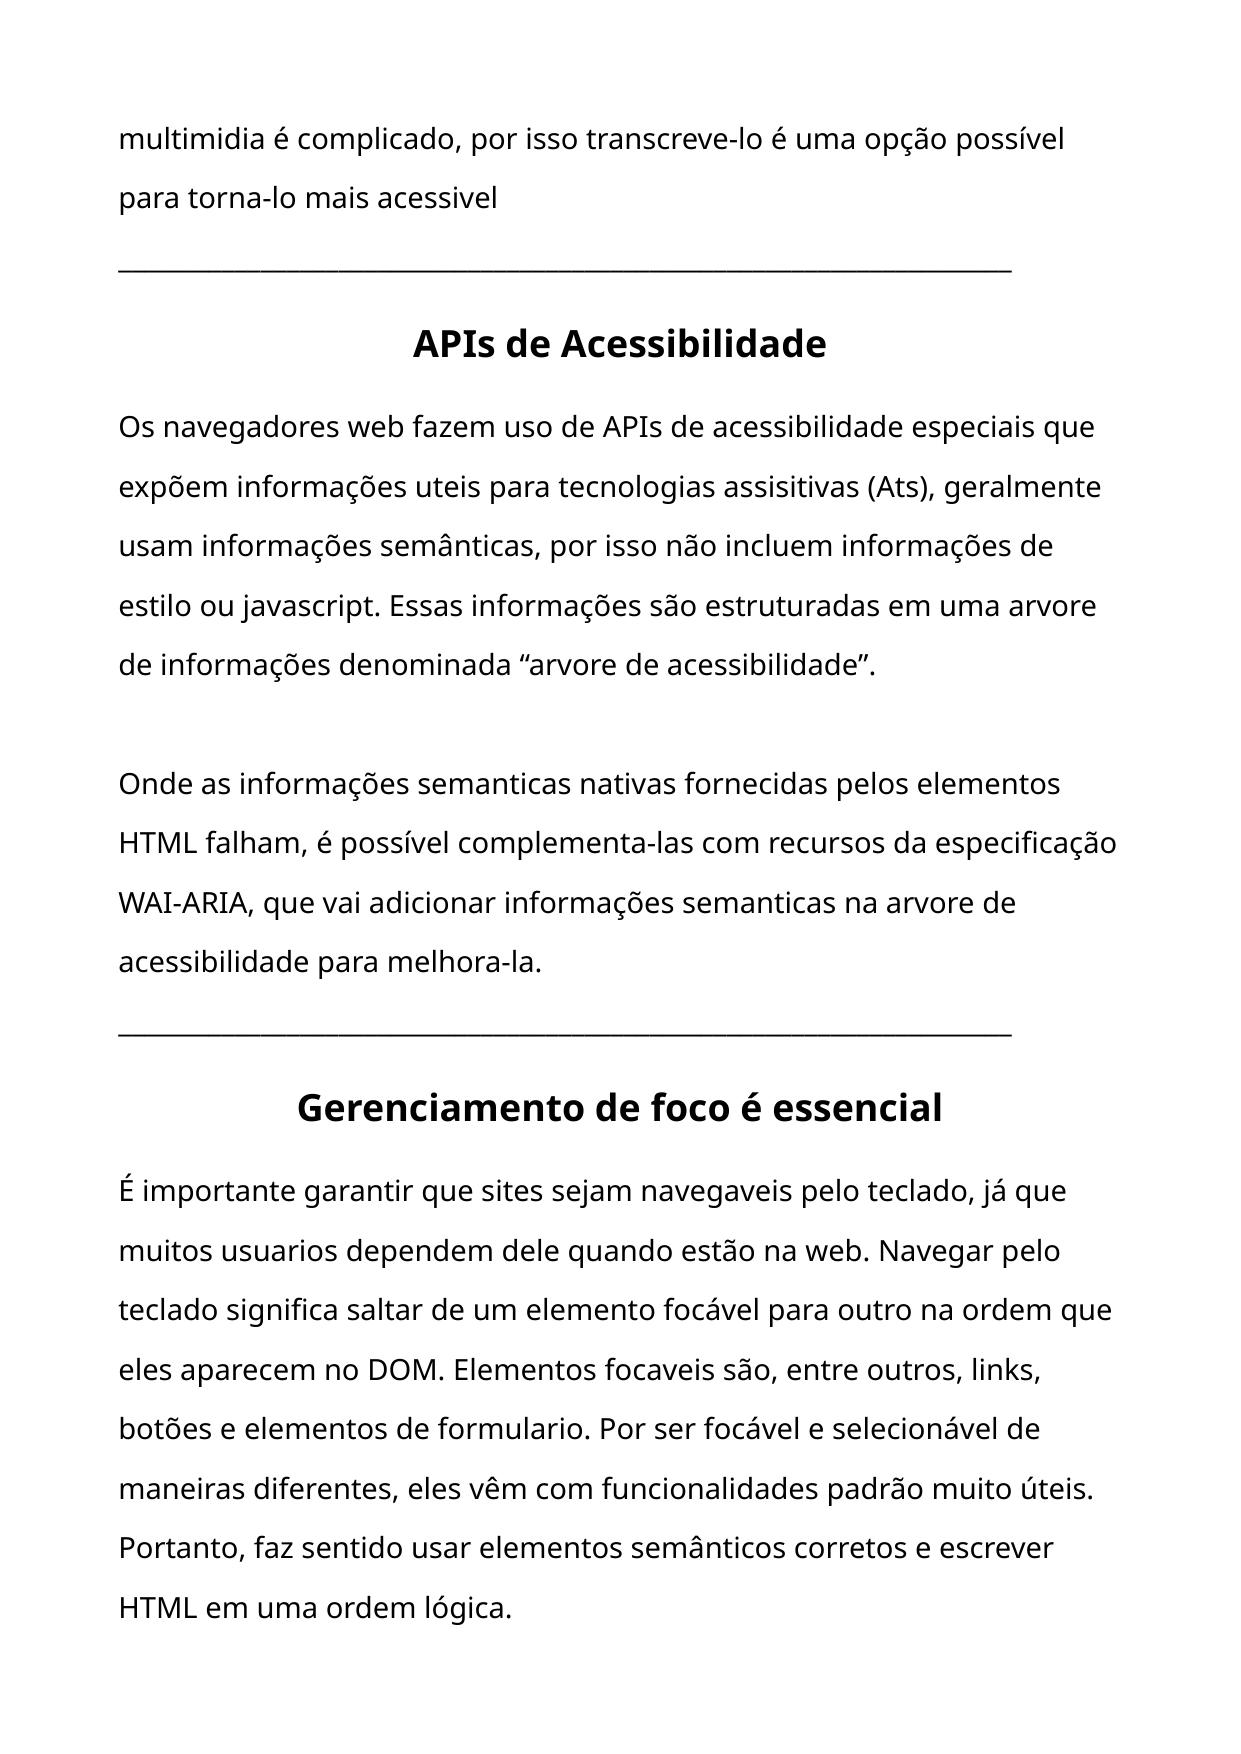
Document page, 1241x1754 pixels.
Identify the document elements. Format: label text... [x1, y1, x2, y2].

text _____________________________________________________________________ [118, 1001, 1122, 1041]
text _____________________________________________________________________ [118, 237, 1122, 277]
text Onde as informações semanticas nativas fornecidas pelos elementos HTML falham, é possível complementa-las com recursos da especificação WAI-ARIA, que vai adicionar informações semanticas na arvore de acessibilidade para melhora-la. [118, 763, 1122, 981]
text É importante garantir que sites sejam navegaveis pelo teclado, já que muitos usuarios dependem dele quando estão na web. Navegar pelo teclado significa saltar de um elemento focável para outro na ordem que eles aparecem no DOM. Elementos focaveis são, entre outros, links, botões e elementos de formulario. Por ser focável e selecionável de maneiras diferentes, eles vêm com funcionalidades padrão muito úteis. Portanto, faz sentido usar elementos semânticos corretos e escrever HTML em uma ordem lógica. [118, 1171, 1122, 1627]
text Os navegadores web fazem uso de APIs de acessibilidade especiais que expõem informações uteis para tecnologias assisitivas (Ats), geralmente usam informações semânticas, por isso não incluem informações de estilo ou javascript. Essas informações são estruturadas em uma arvore de informações denominada “arvore de acessibilidade”. [118, 406, 1122, 684]
text multimidia é complicado, por isso transcreve-lo é uma opção possível para torna-lo mais acessivel [118, 118, 1122, 217]
subtitle Gerenciamento de foco é essencial [118, 1082, 1122, 1133]
subtitle APIs de Acessibilidade [118, 317, 1122, 368]
